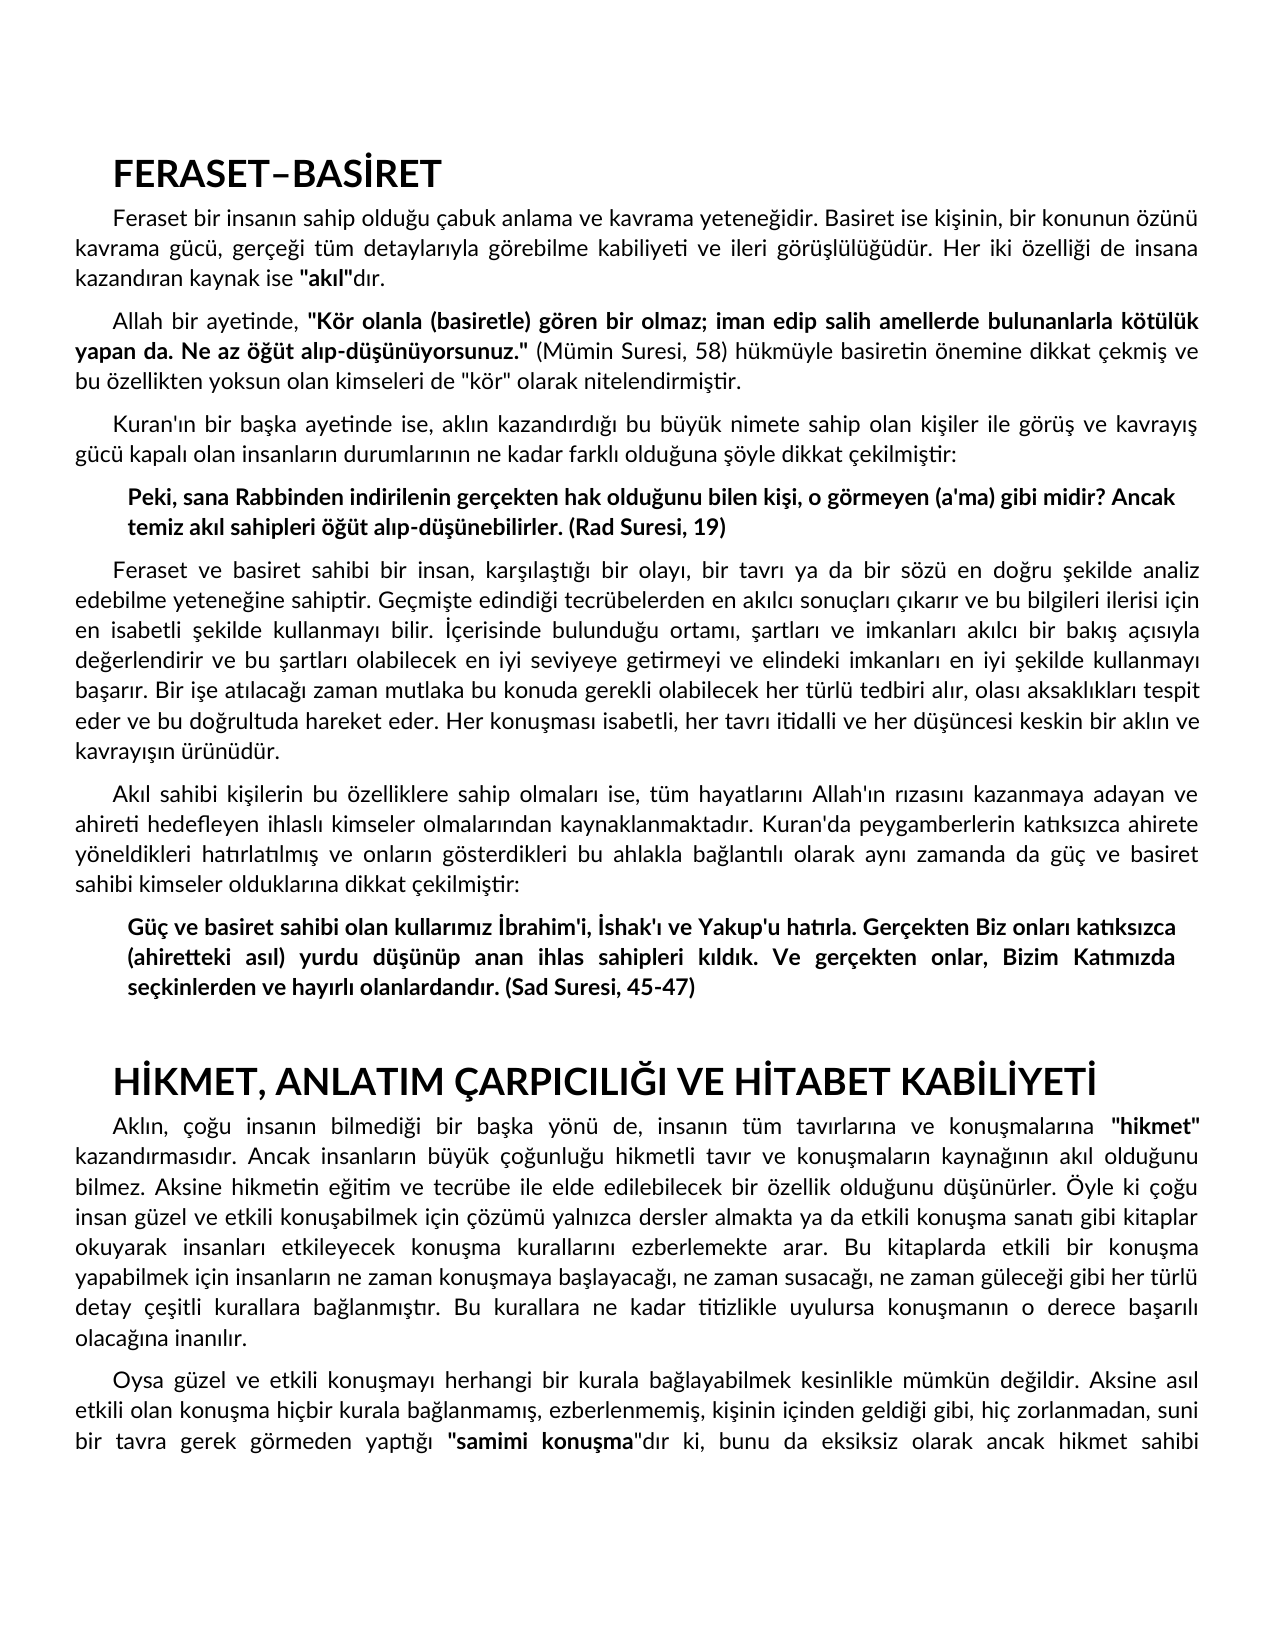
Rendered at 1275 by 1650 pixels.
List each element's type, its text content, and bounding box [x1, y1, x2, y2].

text Allah bir ayetinde, "Kör olanla (basiretle) gören bir olmaz; iman edip salih amellerde bulunanlarla kötülük yapan da. Ne az öğüt alıp-düşünüyorsunuz." (Mümin Suresi, 58) hükmüyle basiretin önemine dikkat çekmiş ve bu özellikten yoksun olan kimseleri de "kör" olarak nitelendirmiştir. [75, 306, 1200, 394]
text Feraset ve basiret sahibi bir insan, karşılaştığı bir olayı, bir tavrı ya da bir sözü en doğru şekilde analiz edebilme yeteneğine sahiptir. Geçmişte edindiği tecrübelerden en akılcı sonuçları çıkarır ve bu bilgileri ilerisi için en isabetli şekilde kullanmayı bilir. İçerisinde bulunduğu ortamı, şartları ve imkanları akılcı bir bakış açısıyla değerlendirir ve bu şartları olabilecek en iyi seviyeye getirmeyi ve elindeki imkanları en iyi şekilde kullanmayı başarır. Bir işe atılacağı zaman mutlaka bu konuda gerekli olabilecek her türlü tedbiri alır, olası aksaklıkları tespit eder ve bu doğrultuda hareket eder. Her konuşması isabetli, her tavrı itidalli ve her düşüncesi keskin bir aklın ve kavrayışın ürünüdür. [75, 555, 1200, 764]
text Güç ve basiret sahibi olan kullarımız İbrahim'i, İshak'ı ve Yakup'u hatırla. Gerçekten Biz onları katıksızca (ahiretteki asıl) yurdu düşünüp anan ihlas sahipleri kıldık. Ve gerçekten onlar, Bizim Katımızda seçkinlerden ve hayırlı olanlardandır. (Sad Suresi, 45-47) [127, 913, 1177, 1001]
text Kuran'ın bir başka ayetinde ise, aklın kazandırdığı bu büyük nimete sahip olan kişiler ile görüş ve kavrayış gücü kapalı olan insanların durumlarının ne kadar farklı olduğuna şöyle dikkat çekilmiştir: [75, 409, 1200, 467]
text Akıl sahibi kişilerin bu özelliklere sahip olmaları ise, tüm hayatlarını Allah'ın rızasını kazanmaya adayan ve ahireti hedefleyen ihlaslı kimseler olmalarından kaynaklanmaktadır. Kuran'da peygamberlerin katıksızca ahirete yöneldikleri hatırlatılmış ve onların gösterdikleri bu ahlakla bağlantılı olarak aynı zamanda da güç ve basiret sahibi kimseler olduklarına dikkat çekilmiştir: [75, 779, 1200, 897]
text Oysa güzel ve etkili konuşmayı herhangi bir kurala bağlayabilmek kesinlikle mümkün değildir. Aksine asıl etkili olan konuşma hiçbir kurala bağlanmamış, ezberlenmemiş, kişinin içinden geldiği gibi, hiç zorlanmadan, suni bir tavra gerek görmeden yaptığı "samimi konuşma"dır ki, bunu da eksiksiz olarak ancak hikmet sahibi [75, 1366, 1200, 1454]
text Feraset bir insanın sahip olduğu çabuk anlama ve kavrama yeteneğidir. Basiret ise kişinin, bir konunun özünü kavrama gücü, gerçeği tüm detaylarıyla görebilme kabiliyeti ve ileri görüşlülüğüdür. Her iki özelliği de insana kazandıran kaynak ise "akıl"dır. [75, 203, 1200, 291]
text Aklın, çoğu insanın bilmediği bir başka yönü de, insanın tüm tavırlarına ve konuşmalarına "hikmet" kazandırmasıdır. Ancak insanların büyük çoğunluğu hikmetli tavır ve konuşmaların kaynağının akıl olduğunu bilmez. Aksine hikmetin eğitim ve tecrübe ile elde edilebilecek bir özellik olduğunu düşünürler. Öyle ki çoğu insan güzel ve etkili konuşabilmek için çözümü yalnızca dersler almakta ya da etkili konuşma sanatı gibi kitaplar okuyarak insanları etkileyecek konuşma kurallarını ezberlemekte arar. Bu kitaplarda etkili bir konuşma yapabilmek için insanların ne zaman konuşmaya başlayacağı, ne zaman susacağı, ne zaman güleceği gibi her türlü detay çeşitli kurallara bağlanmıştır. Bu kurallara ne kadar titizlikle uyulursa konuşmanın o derece başarılı olacağına inanılır. [75, 1112, 1200, 1351]
subtitle FERASET–BASİRET [112, 150, 1200, 195]
text Peki, sana Rabbinden indirilenin gerçekten hak olduğunu bilen kişi, o görmeyen (a'ma) gibi midir? Ancak temiz akıl sahipleri öğüt alıp-düşünebilirler. (Rad Suresi, 19) [127, 482, 1177, 540]
subtitle HİKMET, ANLATIM ÇARPICILIĞI VE HİTABET KABİLİYETİ [112, 1058, 1200, 1103]
